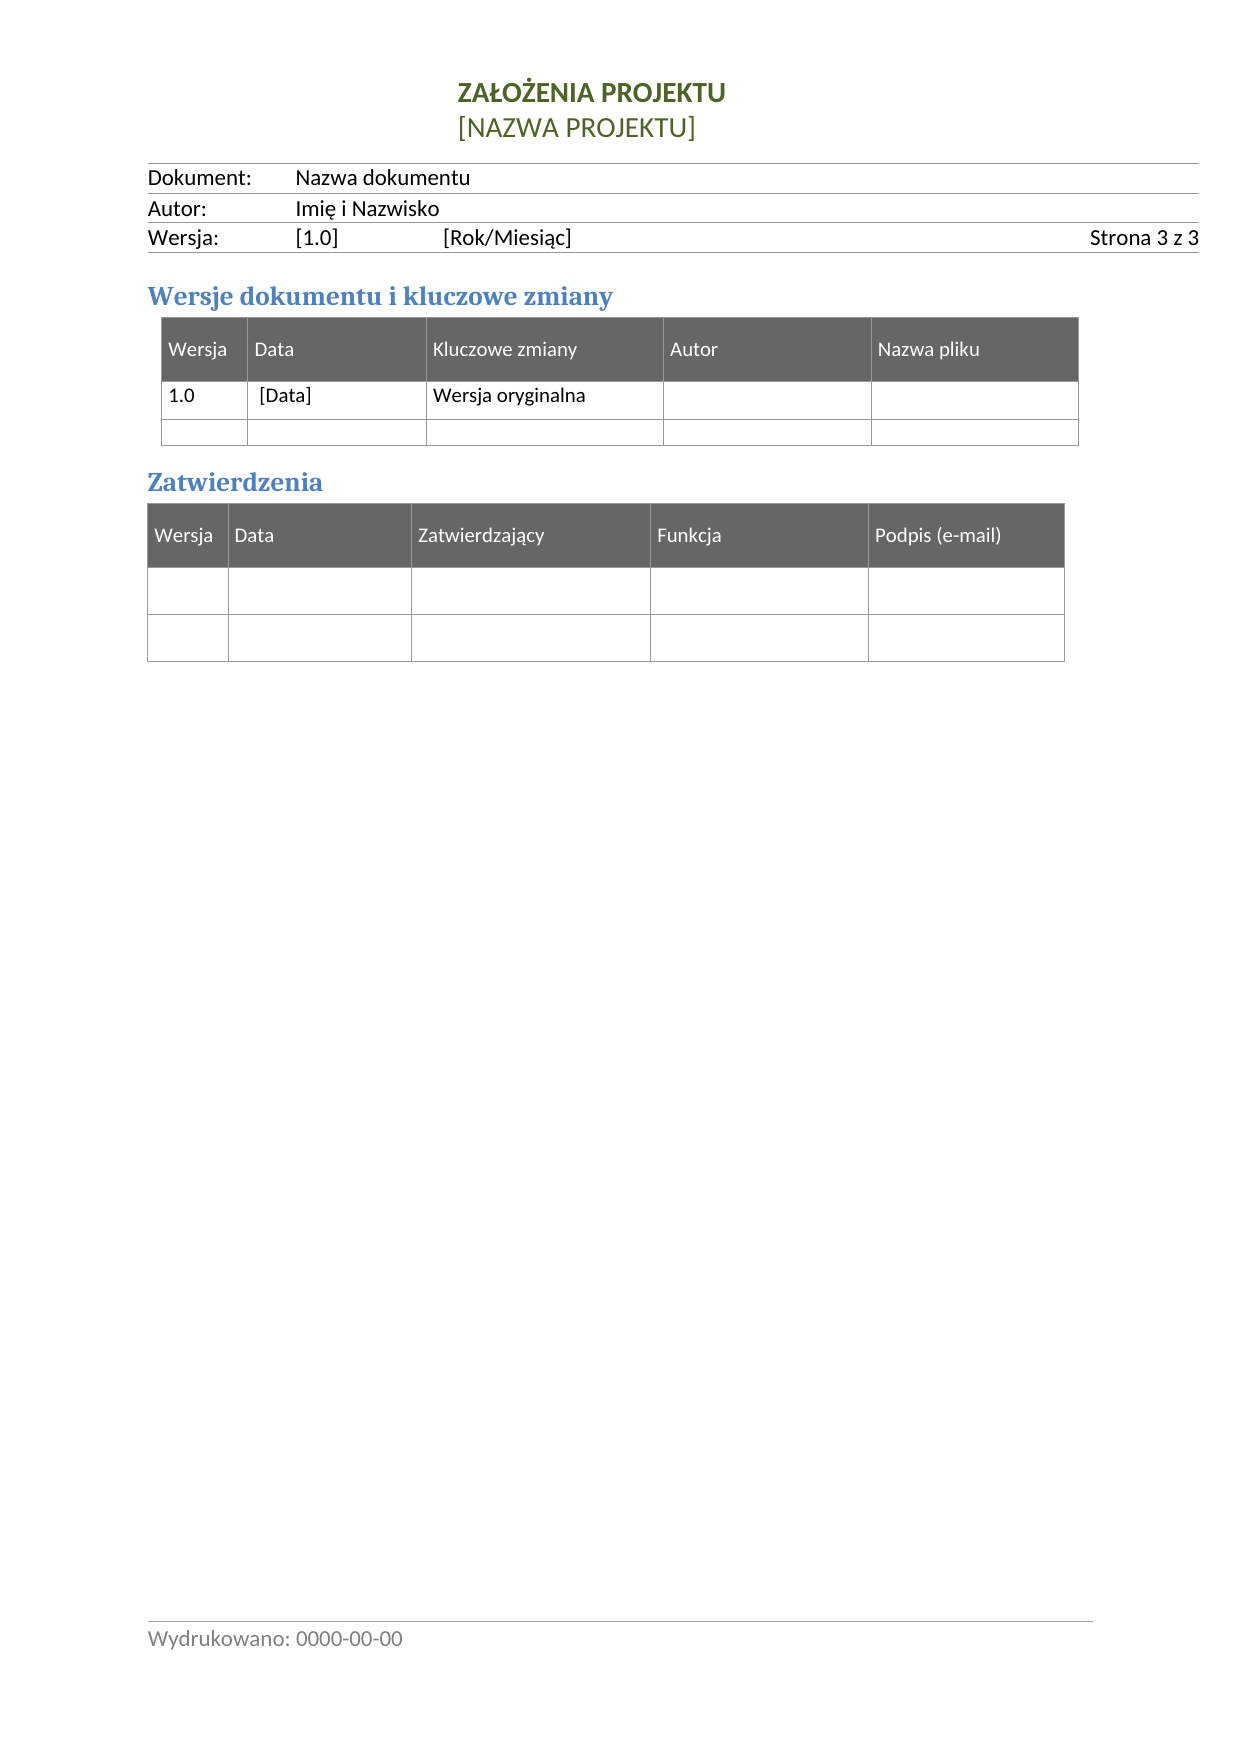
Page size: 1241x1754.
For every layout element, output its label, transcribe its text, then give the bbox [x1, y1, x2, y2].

table_cell 1.0 [162, 382, 247, 418]
table_header Podpis (e-mail) [869, 504, 1064, 567]
table_cell [427, 420, 663, 445]
table_cell Nazwisko i imię [412, 568, 650, 614]
table_header Wersja [162, 318, 247, 381]
table_cell [229, 615, 411, 661]
table_cell [664, 420, 871, 445]
table_cell [Data] [229, 568, 411, 614]
table_cell [651, 568, 868, 614]
table_cell [872, 382, 1078, 418]
table_header Zatwierdzający [412, 504, 650, 567]
table_cell [148, 615, 228, 661]
table_cell [248, 420, 426, 445]
table_header Autor [664, 318, 871, 381]
table_header Data [248, 318, 426, 381]
table_header Funkcja [651, 504, 868, 567]
table_cell [Data] [248, 382, 426, 418]
table_cell [872, 420, 1078, 445]
table_cell [651, 615, 868, 661]
table_cell [869, 615, 1064, 661]
table_cell Wersja oryginalna [427, 382, 663, 418]
table_header Wersja [148, 504, 228, 567]
table_header Nazwa pliku [872, 318, 1078, 381]
table_cell 1.0 [148, 568, 228, 614]
subtitle Zatwierdzenia [148, 467, 1093, 498]
table_cell [162, 420, 247, 445]
table_cell [869, 568, 1064, 614]
table_header Data [229, 504, 411, 567]
table_cell [664, 382, 871, 418]
subtitle Wersje dokumentu i kluczowe zmiany [148, 281, 1093, 312]
table_cell [412, 615, 650, 661]
table_header Kluczowe zmiany [427, 318, 663, 381]
